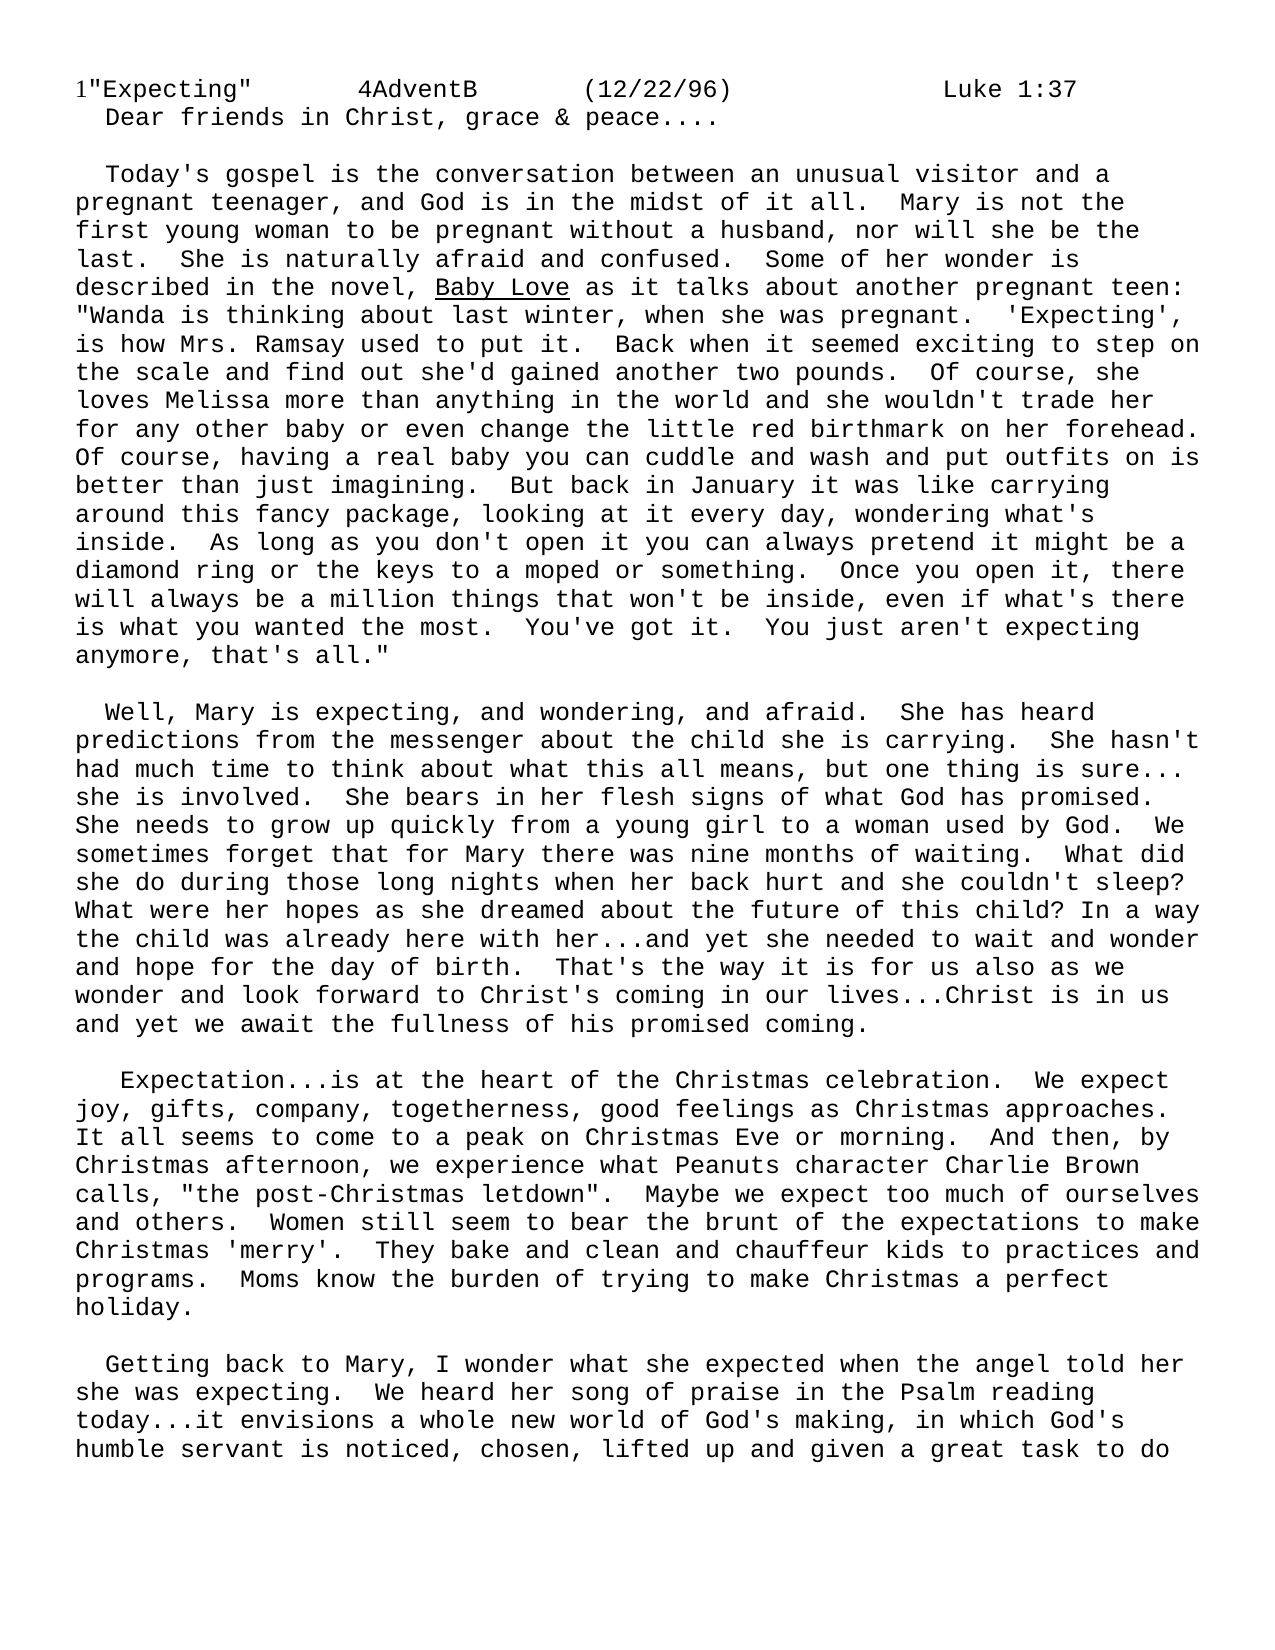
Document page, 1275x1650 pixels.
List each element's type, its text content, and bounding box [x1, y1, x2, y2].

text Dear friends in Christ, grace & peace.... [75, 105, 1200, 133]
text Getting back to Mary, I wonder what she expected when the angel told her she was expecting. We heard her song of praise in the Psalm reading today...it envisions a whole new world of God's making, in which God's humble servant is noticed, chosen, lifted up and given a great task to do [75, 1351, 1200, 1465]
text "Expecting" 4AdventB (12/22/96) Luke 1:37 [75, 75, 1200, 105]
text Well, Mary is expecting, and wondering, and afraid. She has heard predictions from the messenger about the child she is carrying. She hasn't had much time to think about what this all means, but one thing is sure... she is involved. She bears in her flesh signs of what God has promised. She needs to grow up quickly from a young girl to a woman used by God. We sometimes forget that for Mary there was nine months of waiting. What did she do during those long nights when her back hurt and she couldn't sleep? What were her hopes as she dreamed about the future of this child? In a way the child was already here with her...and yet she needed to wait and wonder and hope for the day of birth. That's the way it is for us also as we wonder and look forward to Christ's coming in our lives...Christ is in us and yet we await the fullness of his promised coming. [75, 700, 1200, 1040]
text Expectation...is at the heart of the Christmas celebration. We expect joy, gifts, company, togetherness, good feelings as Christmas approaches. It all seems to come to a peak on Christmas Eve or morning. And then, by Christmas afternoon, we experience what Peanuts character Charlie Brown calls, "the post-Christmas letdown". Maybe we expect too much of ourselves and others. Women still seem to bear the brunt of the expectations to make Christmas 'merry'. They bake and clean and chauffeur kids to practices and programs. Moms know the burden of trying to make Christmas a perfect holiday. [75, 1068, 1200, 1323]
text Today's gospel is the conversation between an unusual visitor and a pregnant teenager, and God is in the midst of it all. Mary is not the first young woman to be pregnant without a husband, nor will she be the last. She is naturally afraid and confused. Some of her wonder is described in the novel, Baby Love as it talks about another pregnant teen: "Wanda is thinking about last winter, when she was pregnant. 'Expecting', is how Mrs. Ramsay used to put it. Back when it seemed exciting to step on the scale and find out she'd gained another two pounds. Of course, she loves Melissa more than anything in the world and she wouldn't trade her for any other baby or even change the little red birthmark on her forehead. Of course, having a real baby you can cuddle and wash and put outfits on is better than just imagining. But back in January it was like carrying around this fancy package, looking at it every day, wondering what's inside. As long as you don't open it you can always pretend it might be a diamond ring or the keys to a moped or something. Once you open it, there will always be a million things that won't be inside, even if what's there is what you wanted the most. You've got it. You just aren't expecting anymore, that's all." [75, 161, 1200, 671]
